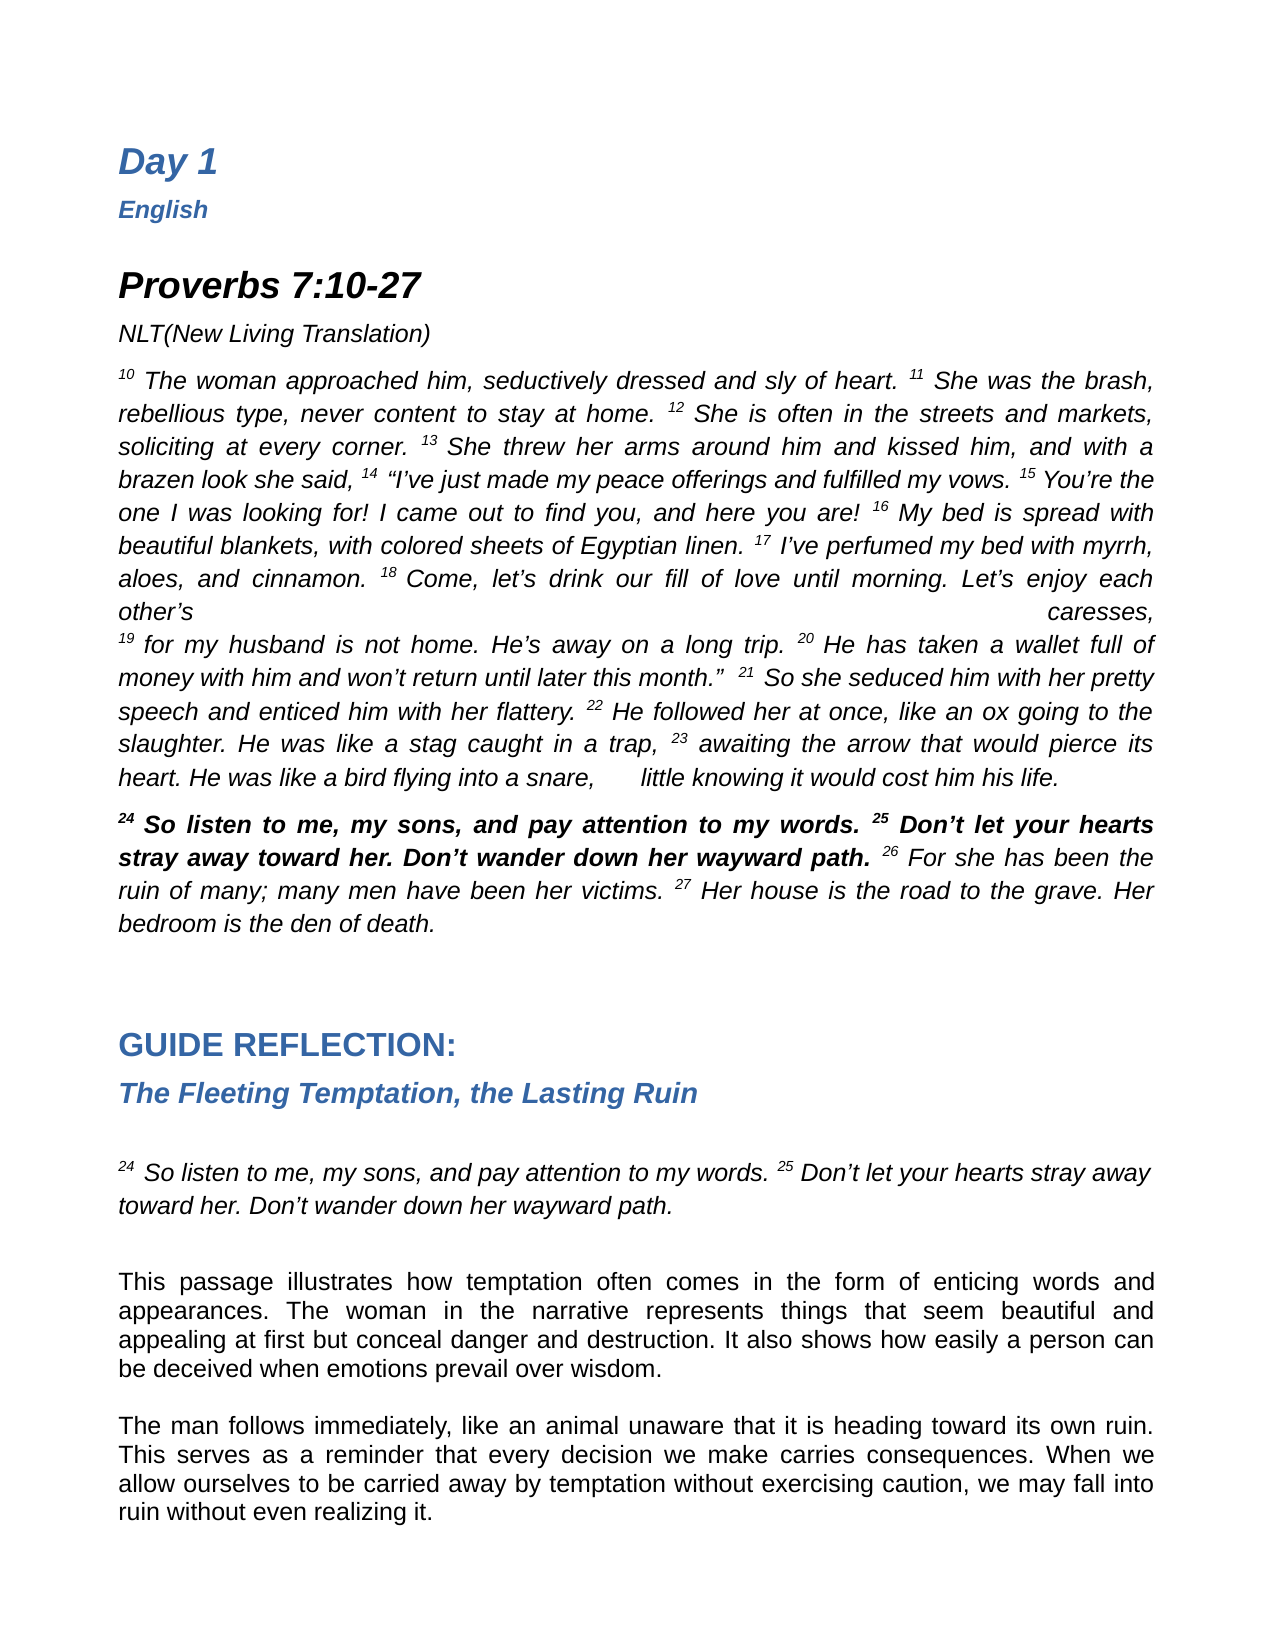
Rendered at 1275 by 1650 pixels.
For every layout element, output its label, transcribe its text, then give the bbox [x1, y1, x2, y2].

text This passage illustrates how temptation often comes in the form of enticing words and appearances. The woman in the narrative represents things that seem beautiful and appealing at first but conceal danger and destruction. It also shows how easily a person can be deceived when emotions prevail over wisdom. [118, 1267, 1157, 1382]
text English [118, 194, 1157, 223]
text The Fleeting Temptation, the Lasting Ruin [118, 1076, 1157, 1110]
text 24 So listen to me, my sons, and pay attention to my words. 25 Don’t let your hearts stray away toward her. Don’t wander down her wayward path. [118, 1158, 1157, 1220]
subtitle Proverbs 7:10-27 [118, 263, 1157, 306]
subtitle GUIDE REFLECTION: [118, 1025, 1157, 1064]
text The man follows immediately, like an animal unaware that it is heading toward its own ruin. This serves as a reminder that every decision we make carries consequences. When we allow ourselves to be carried away by temptation without exercising caution, we may fall into ruin without even realizing it. [118, 1411, 1157, 1526]
subtitle Day 1 [118, 139, 1157, 182]
text 24 So listen to me, my sons, and pay attention to my words. 25 Don’t let your hearts stray away toward her. Don’t wander down her wayward path. 26 For she has been the ruin of many; many men have been her victims. 27 Her house is the road to the grave. Her bedroom is the den of death. [118, 810, 1157, 938]
text 10 The woman approached him, seductively dressed and sly of heart. 11 She was the brash, rebellious type, never content to stay at home. 12 She is often in the streets and markets, soliciting at every corner. 13 She threw her arms around him and kissed him, and with a brazen look she said, 14 “I’ve just made my peace offerings and fulfilled my vows. 15 You’re the one I was looking for! I came out to find you, and here you are! 16 My bed is spread with beautiful blankets, with colored sheets of Egyptian linen. 17 I’ve perfumed my bed with myrrh, aloes, and cinnamon. 18 Come, let’s drink our fill of love until morning. Let’s enjoy each other’s caresses, 19 for my husband is not home. He’s away on a long trip. 20 He has taken a wallet full of money with him and won’t return until later this month.” 21 So she seduced him with her pretty speech and enticed him with her flattery. 22 He followed her at once, like an ox going to the slaughter. He was like a stag caught in a trap, 23 awaiting the arrow that would pierce its heart. He was like a bird flying into a snare, little knowing it would cost him his life. [118, 366, 1157, 791]
text NLT(New Living Translation) [118, 319, 1157, 347]
